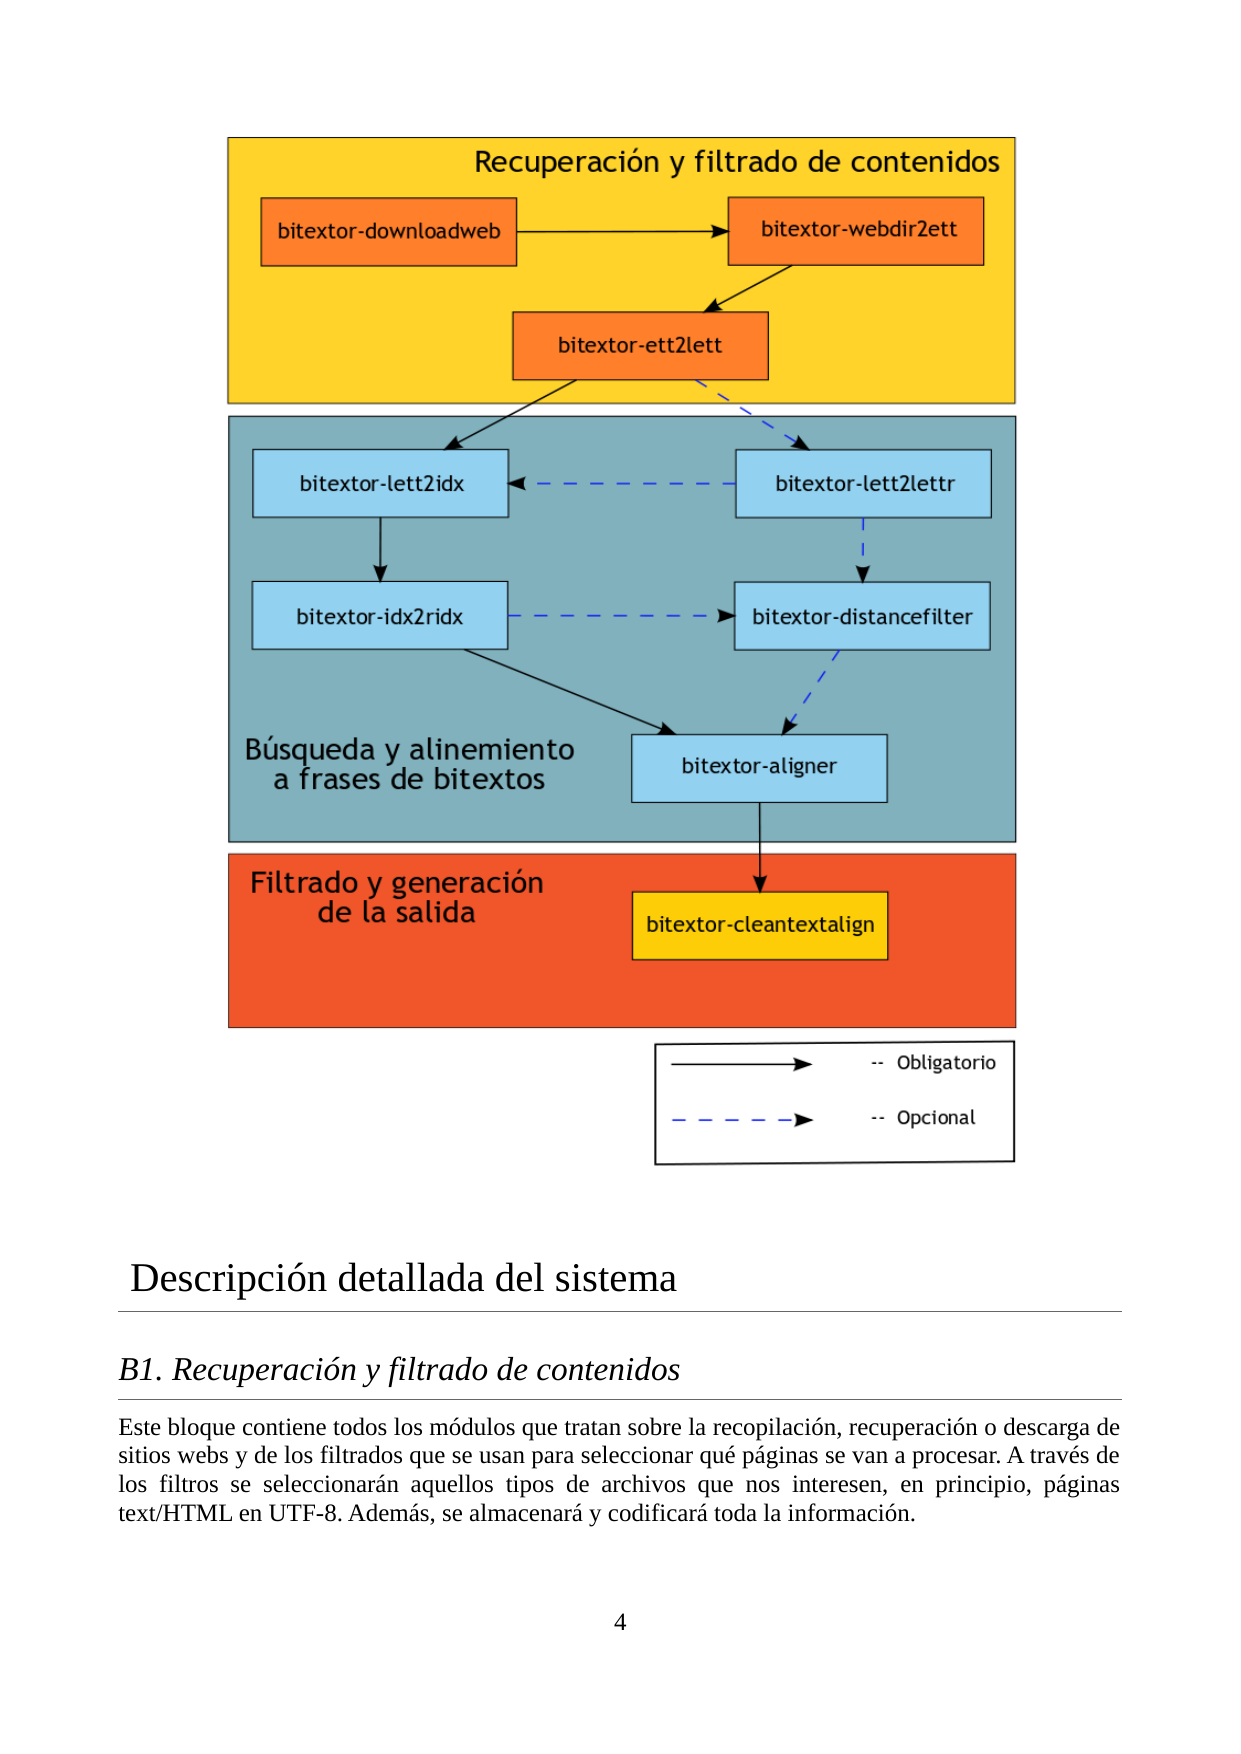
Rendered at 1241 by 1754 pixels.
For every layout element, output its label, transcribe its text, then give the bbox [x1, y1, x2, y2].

text Este bloque contiene todos los módulos que tratan sobre la recopilación, recuperación o descarga de sitios webs y de los filtrados que se usan para seleccionar qué páginas se van a procesar. A través de los filtros se seleccionarán aquellos tipos de archivos que nos interesen, en principio, páginas text/HTML en UTF-8. Además, se almacenará y codificará toda la información. [118, 1412, 1122, 1527]
subtitle Descripción detallada del sistema [118, 1241, 1122, 1311]
picture [206, 118, 1034, 1175]
subtitle B1. Recuperación y filtrado de contenidos [118, 1349, 1122, 1399]
